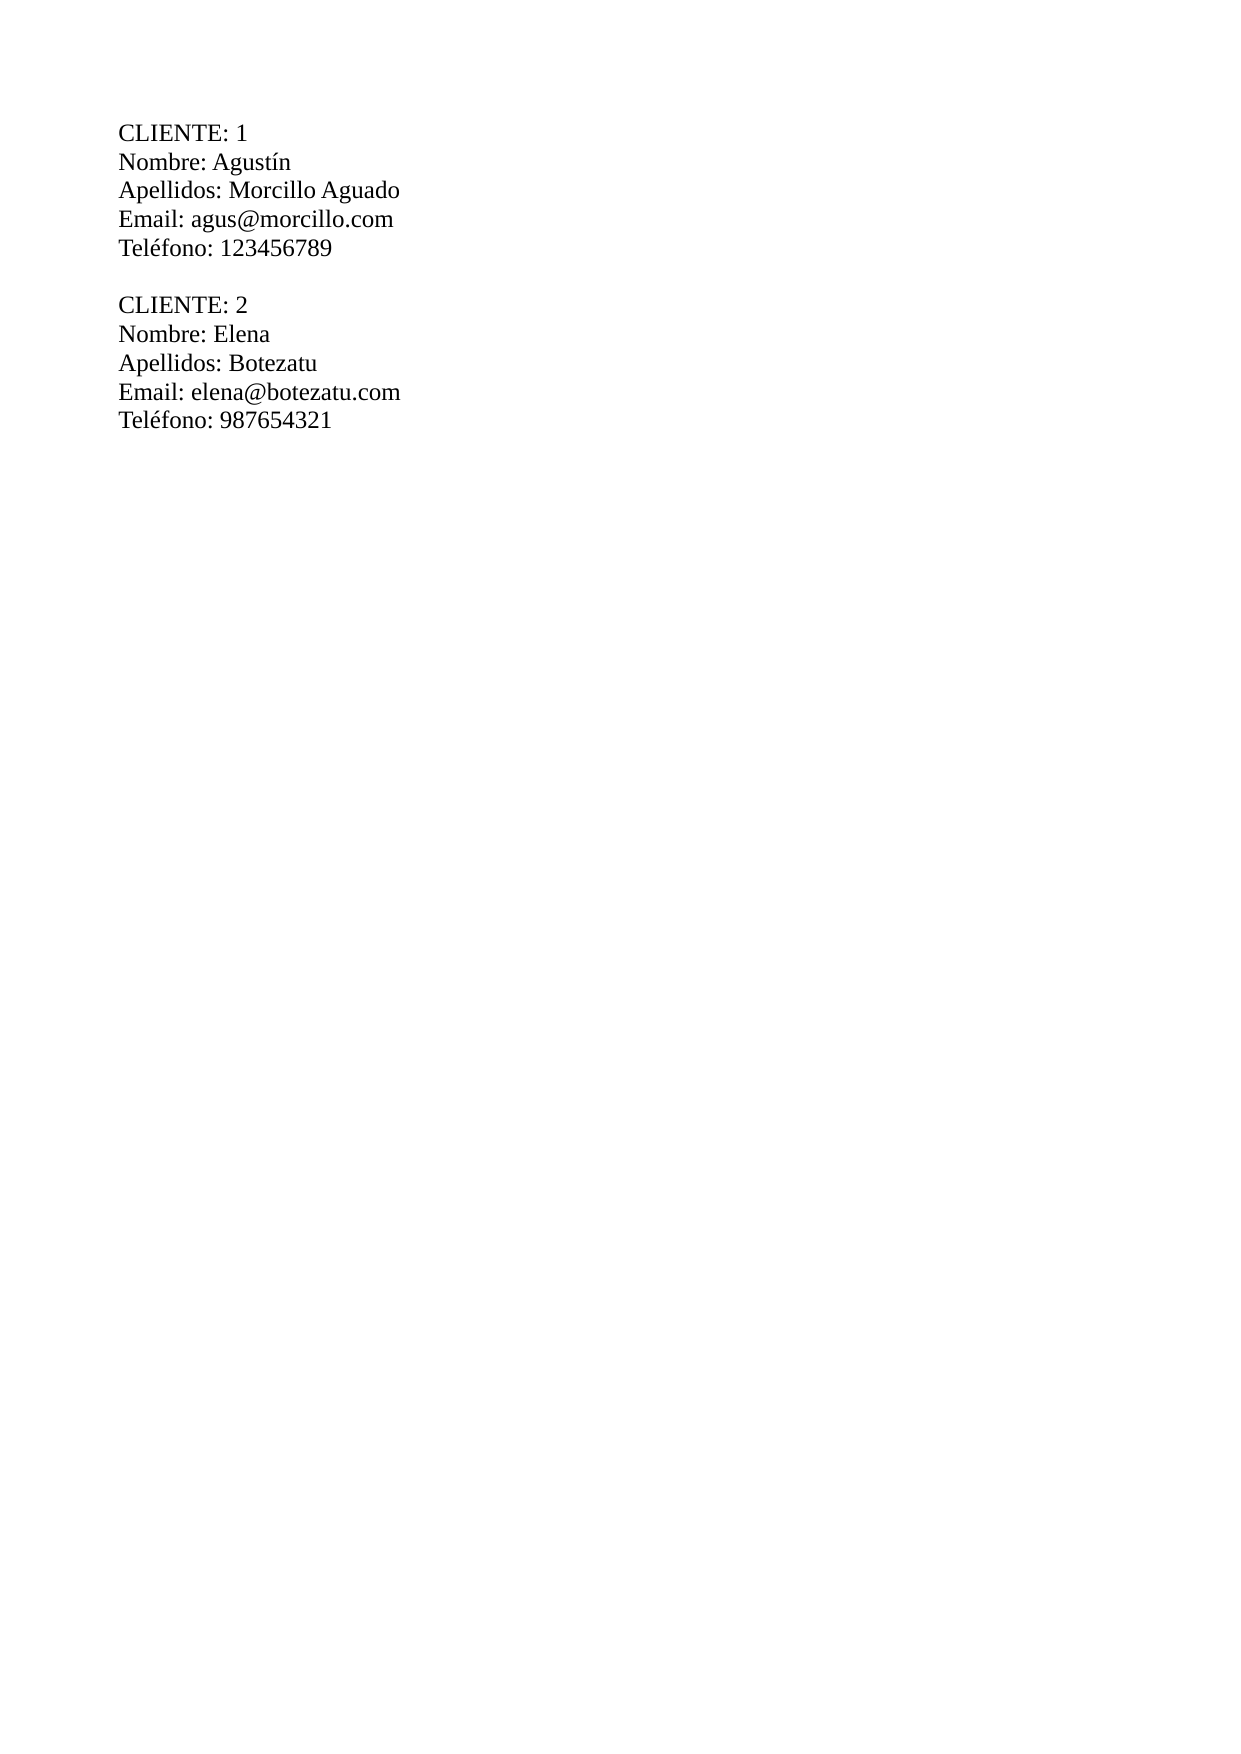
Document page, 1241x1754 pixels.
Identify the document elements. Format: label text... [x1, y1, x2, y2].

text CLIENTE: 1 [118, 118, 1122, 147]
text Email: elena@botezatu.com [118, 377, 1122, 406]
text Teléfono: 987654321 [118, 406, 1122, 434]
text Email: agus@morcillo.com [118, 204, 1122, 233]
text Apellidos: Botezatu [118, 348, 1122, 377]
text Teléfono: 123456789 [118, 233, 1122, 262]
text Nombre: Agustín [118, 147, 1122, 176]
text Apellidos: Morcillo Aguado [118, 176, 1122, 204]
text Nombre: Elena [118, 319, 1122, 348]
text CLIENTE: 2 [118, 291, 1122, 319]
